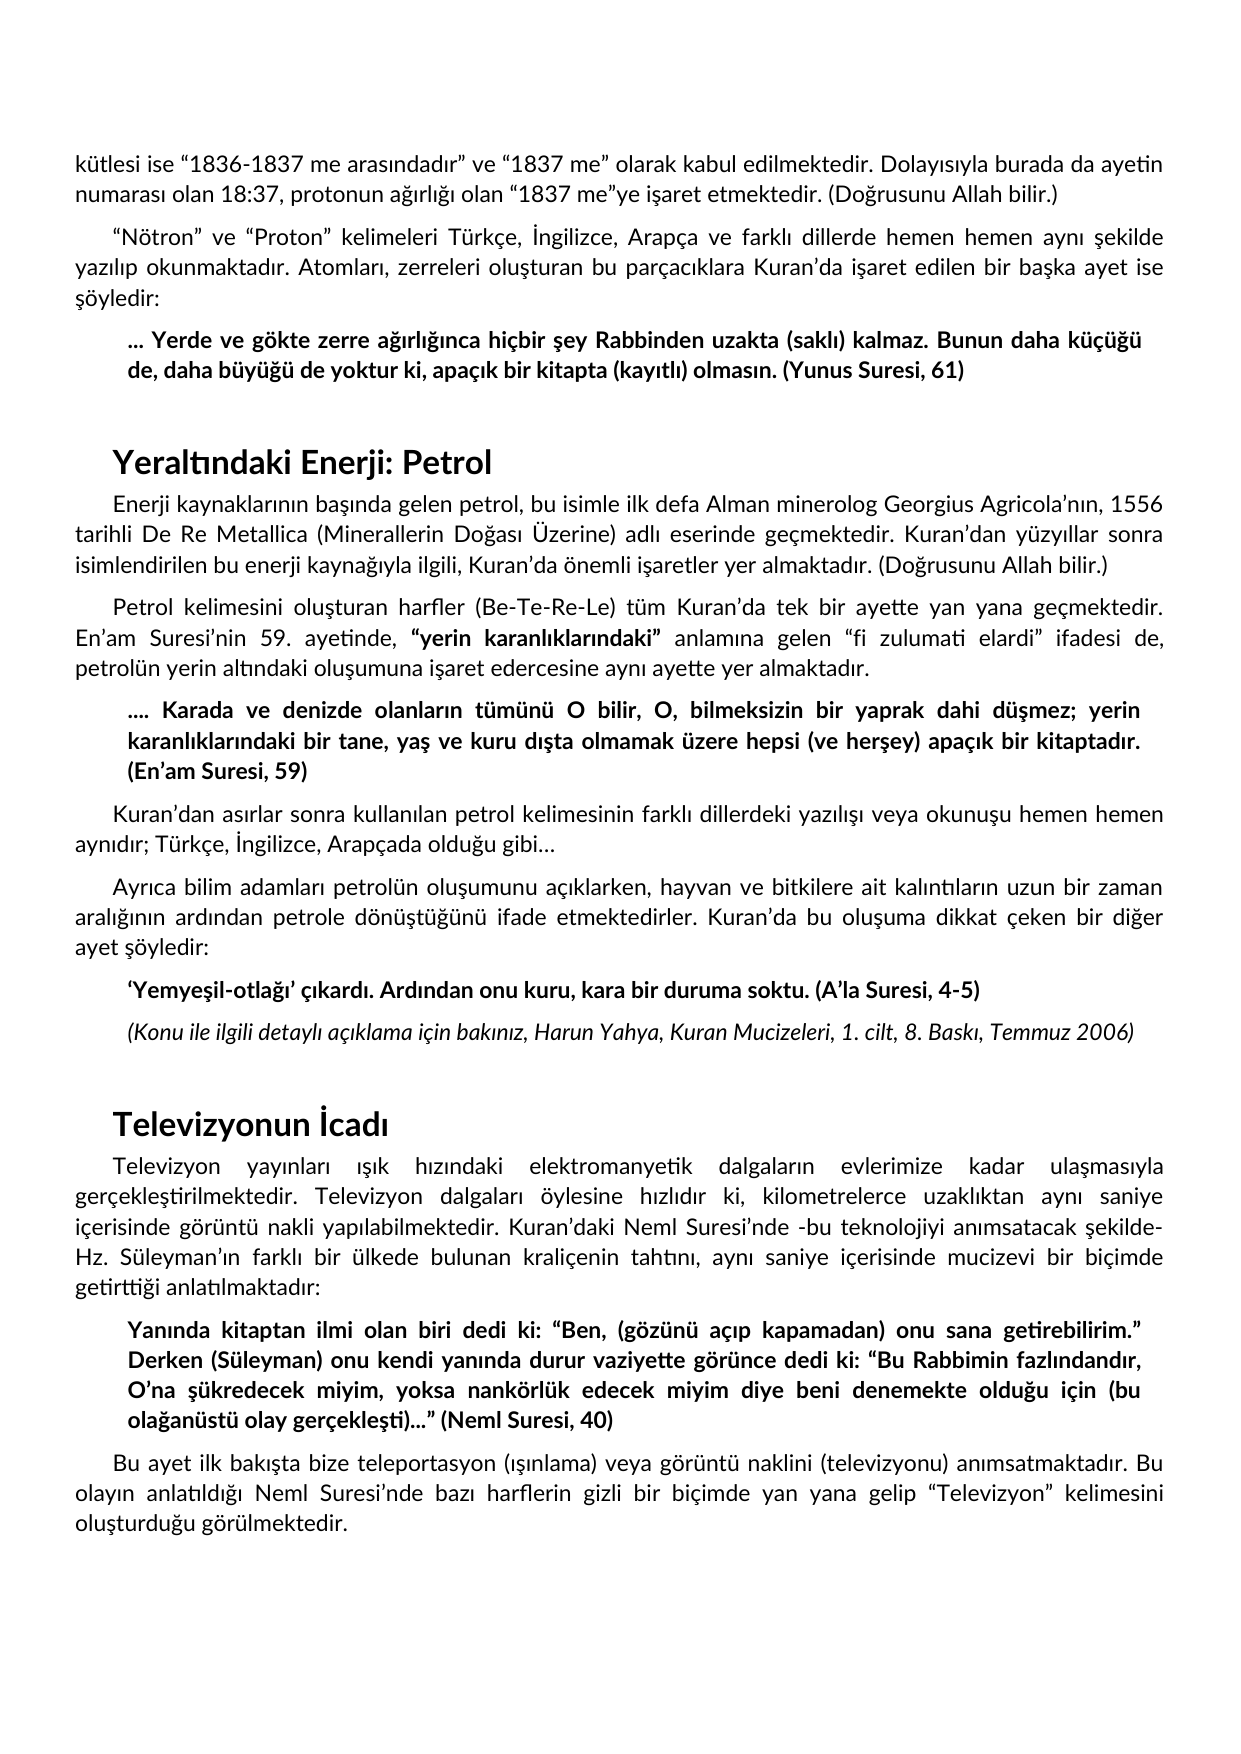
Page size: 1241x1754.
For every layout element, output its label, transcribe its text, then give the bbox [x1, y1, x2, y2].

text .... Karada ve denizde olanların tümünü O bilir, O, bilmeksizin bir yaprak dahi düşmez; yerin karanlıklarındaki bir tane, yaş ve kuru dışta olmamak üzere hepsi (ve herşey) apaçık bir kitaptadır. (En’am Suresi, 59) [127, 696, 1143, 784]
text Kuran’dan asırlar sonra kullanılan petrol kelimesinin farklı dillerdeki yazılışı veya okunuşu hemen hemen aynıdır; Türkçe, İngilizce, Arapçada olduğu gibi… [75, 799, 1165, 857]
subtitle Yeraltındaki Enerji: Petrol [112, 442, 1165, 482]
text Petrol kelimesini oluşturan harfler (Be-Te-Re-Le) tüm Kuran’da tek bir ayette yan yana geçmektedir. En’am Suresi’nin 59. ayetinde, “yerin karanlıklarındaki” anlamına gelen “fi zulumati elardi” ifadesi de, petrolün yerin altındaki oluşumuna işaret edercesine aynı ayette yer almaktadır. [75, 593, 1165, 681]
text Enerji kaynaklarının başında gelen petrol, bu isimle ilk defa Alman minerolog Georgius Agricola’nın, 1556 tarihli De Re Metallica (Minerallerin Doğası Üzerine) adlı eserinde geçmektedir. Kuran’dan yüzyıllar sonra isimlendirilen bu enerji kaynağıyla ilgili, Kuran’da önemli işaretler yer almaktadır. (Doğrusunu Allah bilir.) [75, 490, 1165, 578]
text Yanında kitaptan ilmi olan biri dedi ki: “Ben, (gözünü açıp kapamadan) onu sana getirebilirim.” Derken (Süleyman) onu kendi yanında durur vaziyette görünce dedi ki: “Bu Rabbimin fazlındandır, O’na şükredecek miyim, yoksa nankörlük edecek miyim diye beni denemekte olduğu için (bu olağanüstü olay gerçekleşti)...” (Neml Suresi, 40) [127, 1315, 1143, 1433]
text kütlesi ise “1836-1837 me arasındadır” ve “1837 me” olarak kabul edilmektedir. Dolayısıyla burada da ayetin numarası olan 18:37, protonun ağırlığı olan “1837 me”ye işaret etmektedir. (Doğrusunu Allah bilir.) [75, 150, 1165, 208]
text Ayrıca bilim adamları petrolün oluşumunu açıklarken, hayvan ve bitkilere ait kalıntıların uzun bir zaman aralığının ardından petrole dönüştüğünü ifade etmektedirler. Kuran’da bu oluşuma dikkat çeken bir diğer ayet şöyledir: [75, 872, 1165, 960]
text ‘Yemyeşil-otlağı’ çıkardı. Ardından onu kuru, kara bir duruma soktu. (A’la Suresi, 4-5) [127, 975, 1143, 1003]
text “Nötron” ve “Proton” kelimeleri Türkçe, İngilizce, Arapça ve farklı dillerde hemen hemen aynı şekilde yazılıp okunmaktadır. Atomları, zerreleri oluşturan bu parçacıklara Kuran’da işaret edilen bir başka ayet ise şöyledir: [75, 223, 1165, 311]
text ... Yerde ve gökte zerre ağırlığınca hiçbir şey Rabbinden uzakta (saklı) kalmaz. Bunun daha küçüğü de, daha büyüğü de yoktur ki, apaçık bir kitapta (kayıtlı) olmasın. (Yunus Suresi, 61) [127, 326, 1143, 384]
text Televizyon yayınları ışık hızındaki elektromanyetik dalgaların evlerimize kadar ulaşmasıyla gerçekleştirilmektedir. Televizyon dalgaları öylesine hızlıdır ki, kilometrelerce uzaklıktan aynı saniye içerisinde görüntü nakli yapılabilmektedir. Kuran’daki Neml Suresi’nde -bu teknolojiyi anımsatacak şekilde- Hz. Süleyman’ın farklı bir ülkede bulunan kraliçenin tahtını, aynı saniye içerisinde mucizevi bir biçimde getirttiği anlatılmaktadır: [75, 1152, 1165, 1300]
text Bu ayet ilk bakışta bize teleportasyon (ışınlama) veya görüntü naklini (televizyonu) anımsatmaktadır. Bu olayın anlatıldığı Neml Suresi’nde bazı harflerin gizli bir biçimde yan yana gelip “Televizyon” kelimesini oluşturduğu görülmektedir. [75, 1449, 1165, 1537]
subtitle Televizyonun İcadı [112, 1103, 1165, 1143]
text (Konu ile ilgili detaylı açıklama için bakınız, Harun Yahya, Kuran Mucizeleri, 1. cilt, 8. Baskı, Temmuz 2006) [127, 1018, 1143, 1046]
